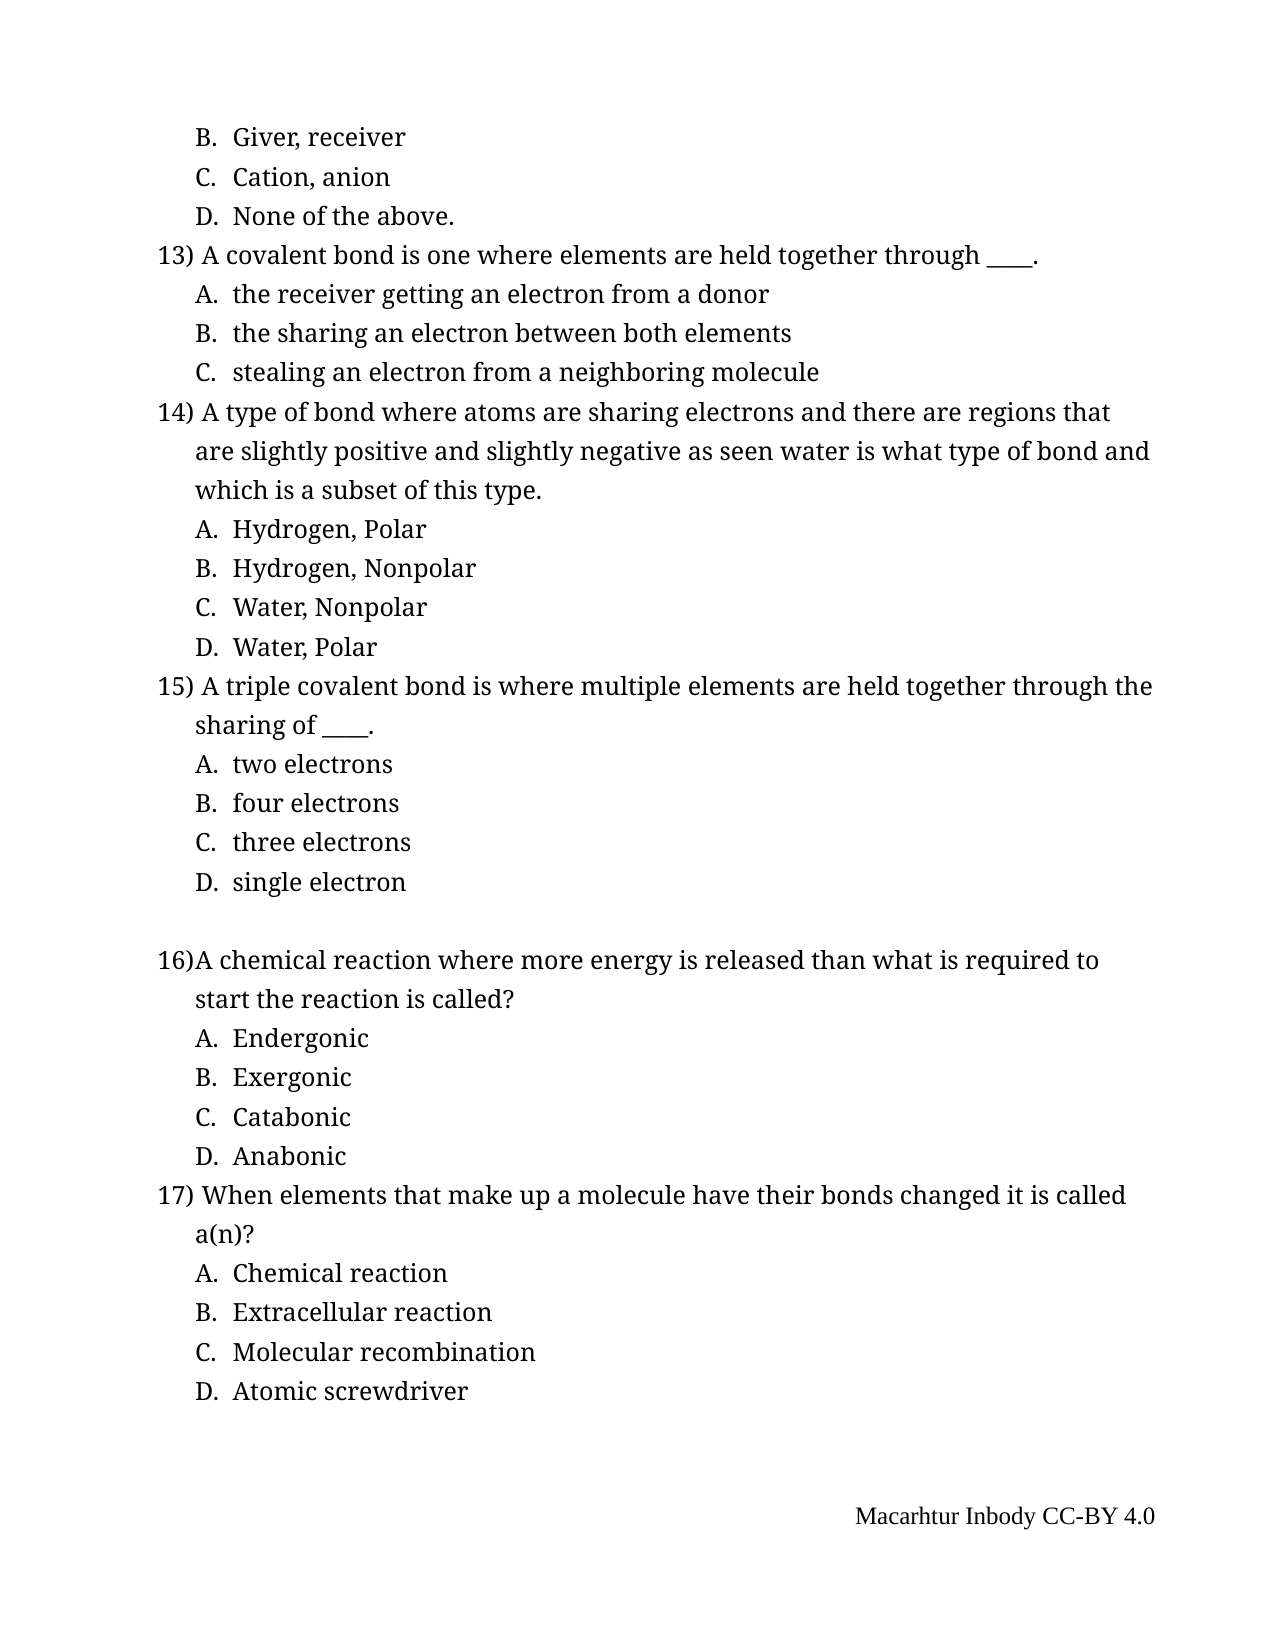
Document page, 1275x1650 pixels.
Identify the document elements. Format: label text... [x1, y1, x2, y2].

list Hydrogen, Nonpolar [195, 551, 1155, 585]
list A chemical reaction where more energy is released than what is required to start the reaction is called? [157, 942, 1155, 1016]
list the sharing an electron between both elements [195, 316, 1155, 350]
list Hydrogen, Polar [195, 512, 1155, 546]
list A type of bond where atoms are sharing electrons and there are regions that are slightly positive and slightly negative as seen water is what type of bond and which is a subset of this type. [157, 394, 1155, 507]
list When elements that make up a molecule have their bonds changed it is called a(n)? [157, 1177, 1155, 1251]
list single electron [195, 864, 1155, 898]
list Molecular recombination [195, 1334, 1155, 1368]
list Chemical reaction [195, 1256, 1155, 1290]
list the receiver getting an electron from a donor [195, 277, 1155, 311]
list Water, Nonpolar [195, 590, 1155, 624]
list Giver, receiver [195, 120, 1155, 154]
list Endergonic [195, 1021, 1155, 1055]
list stealing an electron from a neighboring molecule [195, 355, 1155, 389]
list Anabonic [195, 1138, 1155, 1172]
list four electrons [195, 786, 1155, 820]
list Exergonic [195, 1060, 1155, 1094]
list Catabonic [195, 1099, 1155, 1133]
list Extracellular reaction [195, 1295, 1155, 1329]
list Cation, anion [195, 159, 1155, 193]
list None of the above. [195, 198, 1155, 232]
list two electrons [195, 747, 1155, 781]
list A covalent bond is one where elements are held together through ____. [157, 237, 1155, 272]
list A triple covalent bond is where multiple elements are held together through the sharing of ____. [157, 668, 1155, 742]
list Water, Polar [195, 629, 1155, 663]
list Atomic screwdriver [195, 1373, 1155, 1407]
list three electrons [195, 825, 1155, 859]
